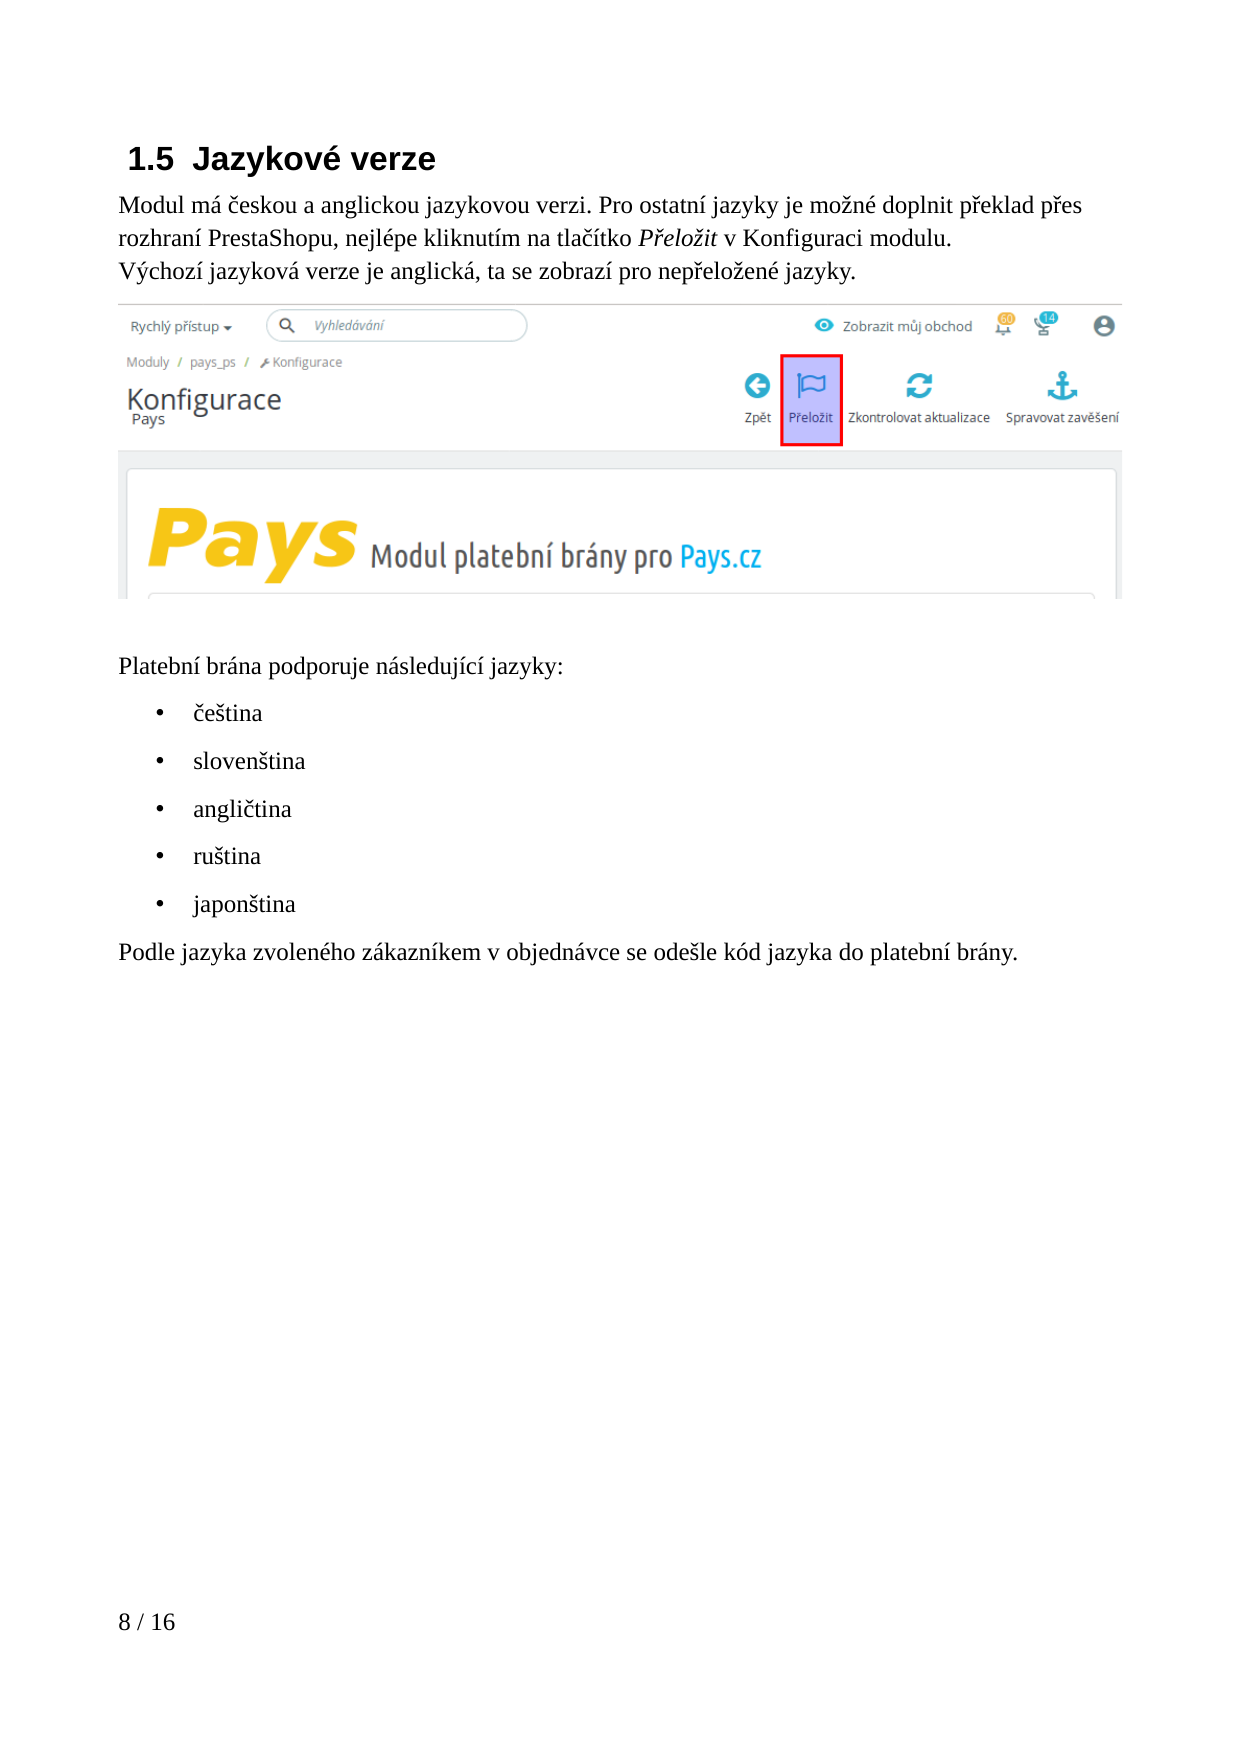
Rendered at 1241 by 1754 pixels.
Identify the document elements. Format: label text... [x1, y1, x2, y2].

list japonština [156, 889, 1122, 918]
text Platební brána podporuje následující jazyky: [118, 651, 1122, 680]
list slovenština [156, 746, 1122, 775]
text Modul má českou a anglickou jazykovou verzi. Pro ostatní jazyky je možné doplnit překlad přes rozhraní PrestaShopu, nejlépe kliknutím na tlačítko Přeložit v Konfiguraci modulu. Výchozí jazyková verze je anglická, ta se zobrazí pro nepřeložené jazyky. [118, 190, 1122, 285]
list angličtina [156, 794, 1122, 822]
picture [118, 303, 1123, 599]
list čeština [156, 698, 1122, 727]
subtitle Jazykové verze [118, 139, 1122, 178]
text Podle jazyka zvoleného zákazníkem v objednávce se odešle kód jazyka do platební brány. [118, 937, 1122, 965]
list ruština [156, 841, 1122, 870]
